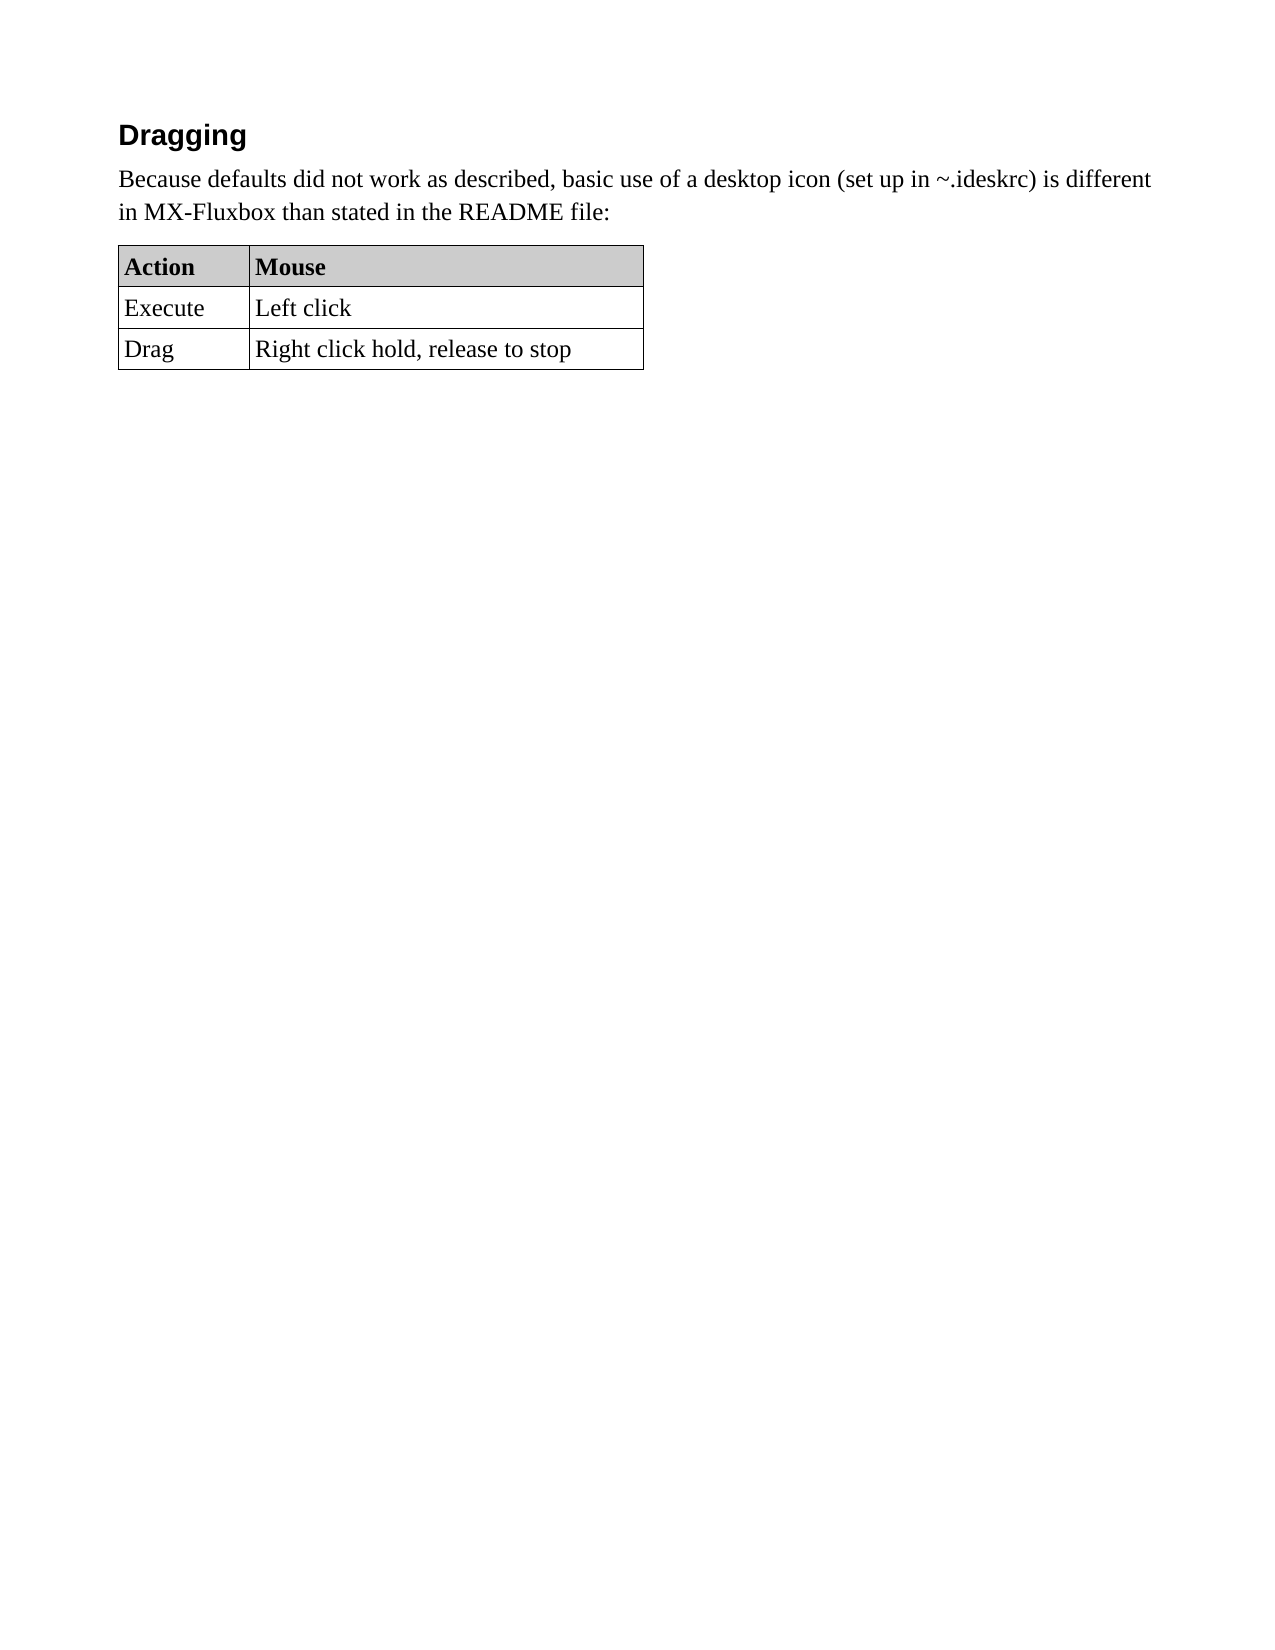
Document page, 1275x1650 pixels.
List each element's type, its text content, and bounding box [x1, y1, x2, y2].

table_cell Left click [250, 287, 643, 327]
text Because defaults did not work as described, basic use of a desktop icon (set up in ~.ideskrc) is different in MX-Fluxbox than stated in the README file: [118, 164, 1157, 226]
table_cell Right click hold, release to stop [250, 329, 643, 369]
table_cell Execute [119, 287, 249, 327]
subtitle Dragging [118, 118, 1157, 152]
table_header Action [119, 246, 249, 286]
table_header Mouse [250, 246, 643, 286]
table_cell Drag [119, 329, 249, 369]
